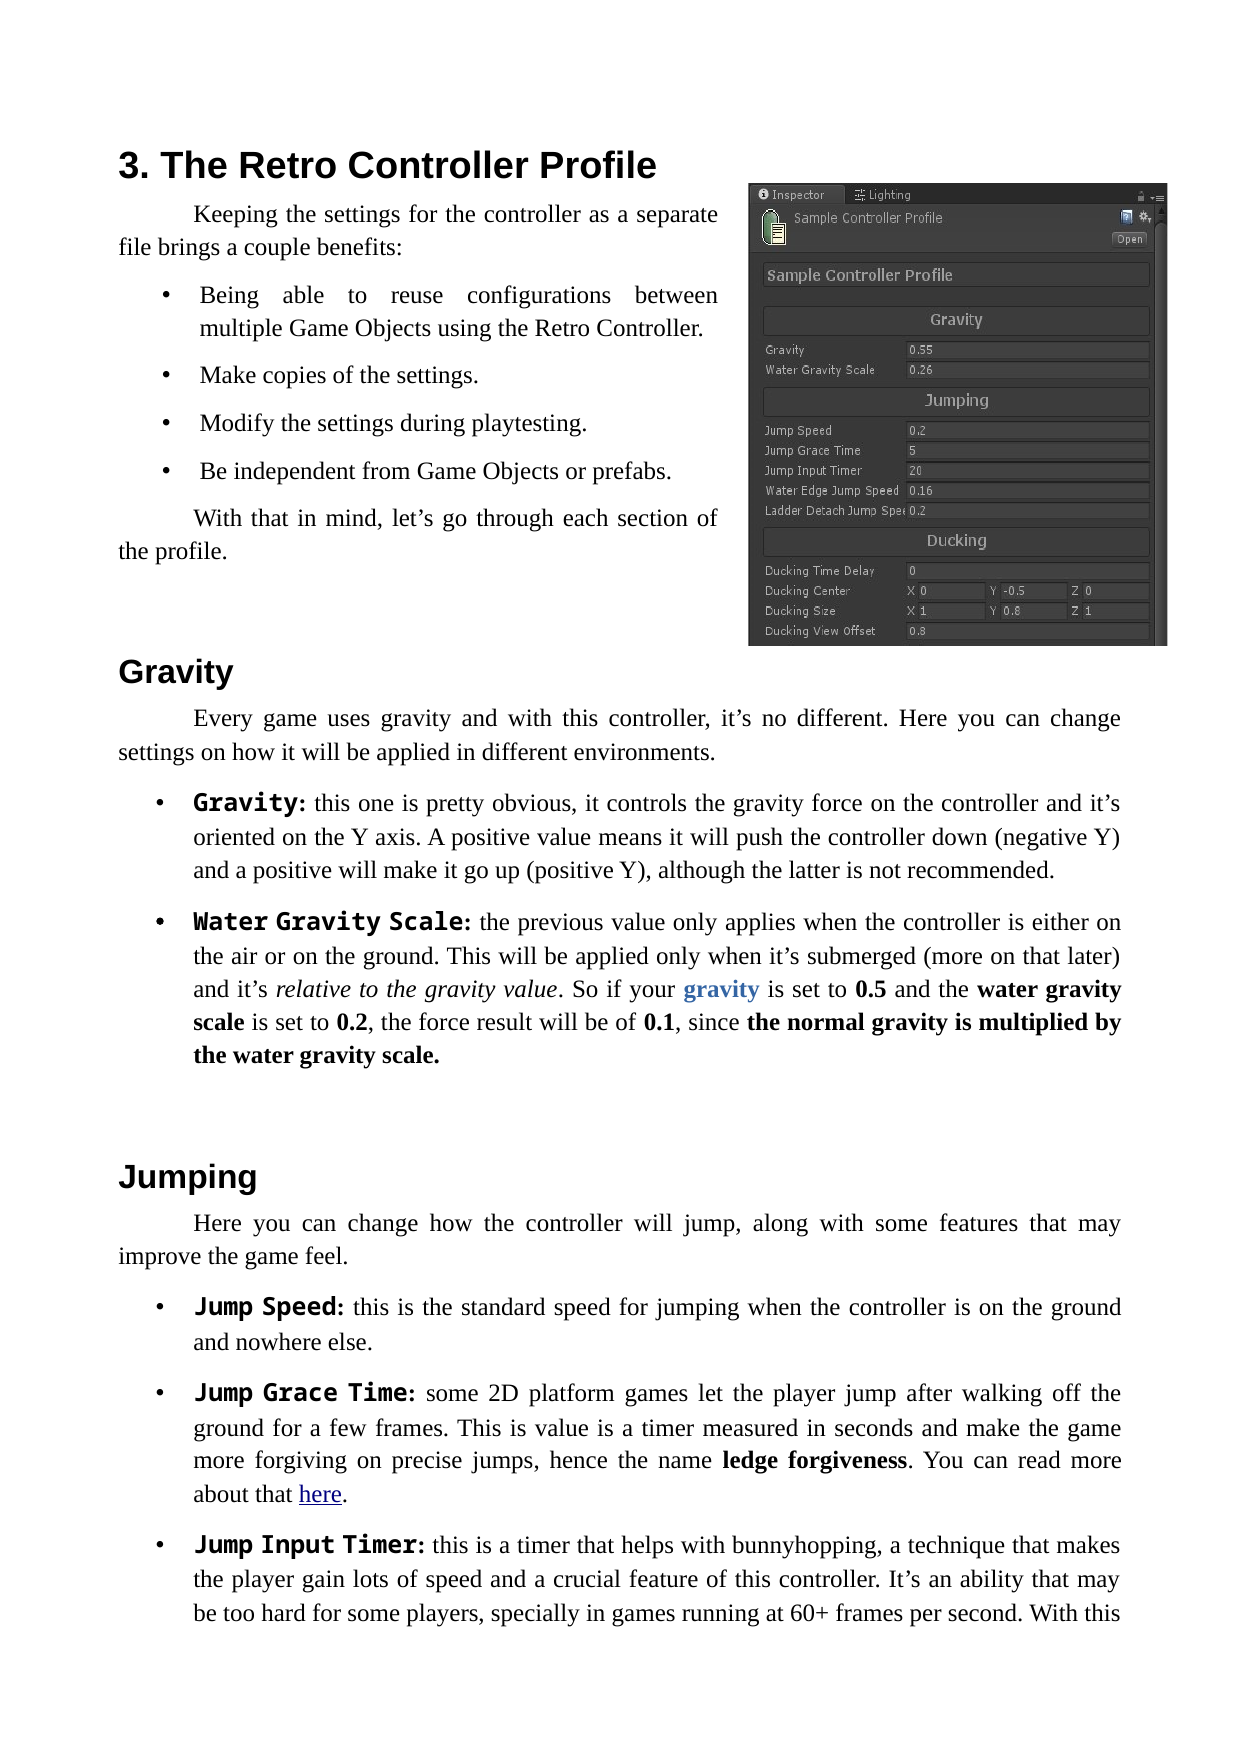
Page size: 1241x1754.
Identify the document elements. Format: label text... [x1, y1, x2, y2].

text Keeping the settings for the controller as a separate file brings a couple benefits: [118, 199, 748, 261]
text Every game uses gravity and with this controller, it’s no different. Here you can change settings on how it will be applied in different environments. [118, 703, 1122, 765]
list Gravity: this one is pretty obvious, it controls the gravity force on the controller and it’s oriented on the Y axis. A positive value means it will push the controller down (negative Y) and a positive will make it go up (positive Y), although the latter is not recommended. [156, 784, 1122, 884]
picture [748, 183, 1168, 646]
list Be independent from Game Objects or prefabs. [162, 456, 748, 484]
subtitle Jumping [118, 1157, 1122, 1195]
subtitle 3. The Retro Controller Profile [118, 143, 1122, 187]
list Water Gravity Scale: the previous value only applies when the controller is either on the air or on the ground. This will be applied only when it’s submerged (more on that later) and it’s relative to the gravity value. So if your gravity is set to 0.5 and the water gravity scale is set to 0.2, the force result will be of 0.1, since the normal gravity is multiplied by the water gravity scale. [156, 903, 1122, 1069]
text Here you can change how the controller will jump, along with some features that may improve the game feel. [118, 1208, 1122, 1269]
list Jump Input Timer: this is a timer that helps with bunnyhopping, a technique that makes the player gain lots of speed and a crucial feature of this controller. It’s an ability that may be too hard for some players, specially in games running at 60+ frames per second. With this [156, 1526, 1122, 1626]
list Being able to reuse configurations between multiple Game Objects using the Retro Controller. [162, 280, 748, 342]
list Make copies of the settings. [162, 361, 748, 389]
text With that in mind, let’s go through each section of the profile. [118, 503, 748, 565]
list Jump Grace Time: some 2D platform games let the player jump after walking off the ground for a few frames. This is value is a timer measured in seconds and make the game more forgiving on precise jumps, hence the name ledge forgiveness. You can read more about that here. [156, 1374, 1122, 1507]
list Modify the settings during playtesting. [162, 408, 748, 437]
list Jump Speed: this is the standard speed for jumping when the controller is on the ground and nowhere else. [156, 1288, 1122, 1355]
subtitle Gravity [118, 652, 1122, 691]
